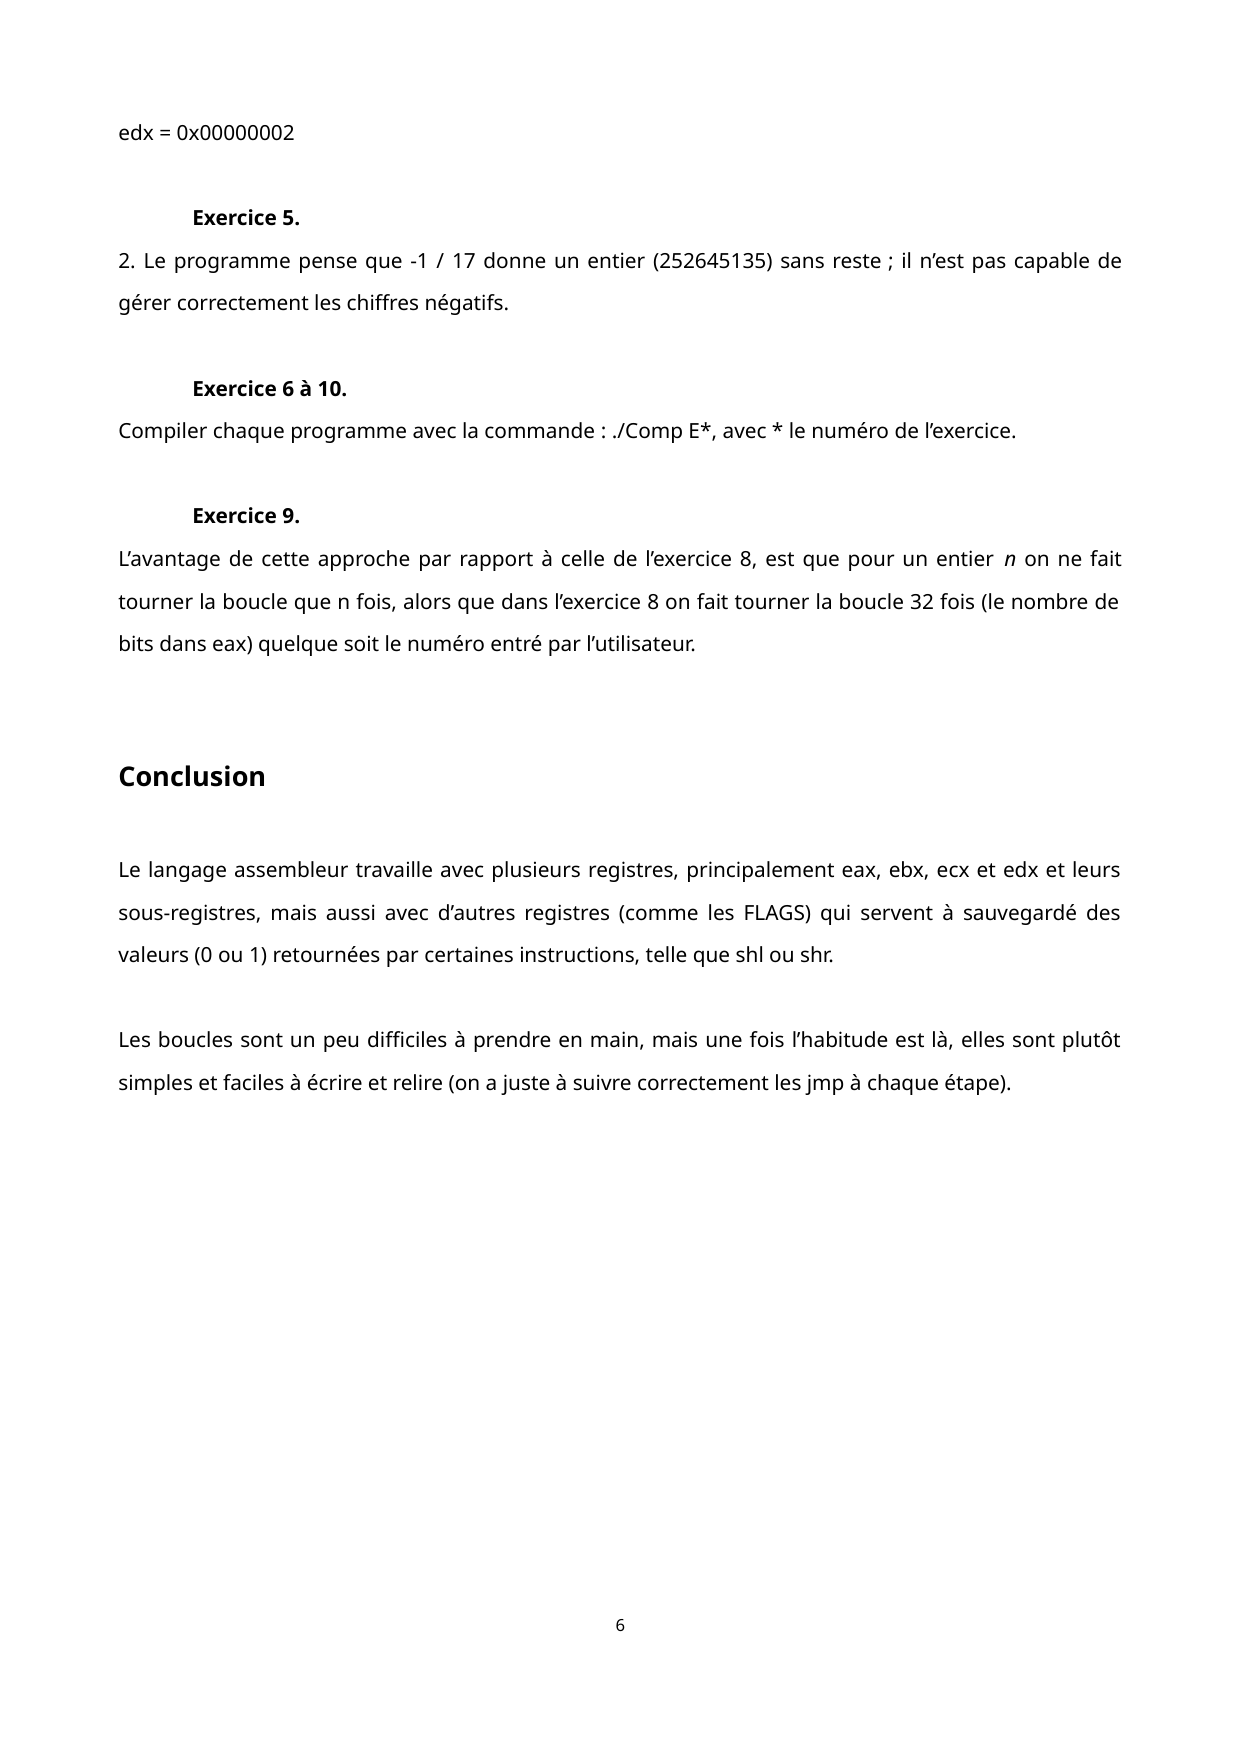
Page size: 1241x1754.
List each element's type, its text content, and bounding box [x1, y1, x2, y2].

text Compiler chaque programme avec la commande : ./Comp E*, avec * le numéro de l’exercice. [118, 416, 1122, 445]
text L’avantage de cette approche par rapport à celle de l’exercice 8, est que pour un entier n on ne fait tourner la boucle que n fois, alors que dans l’exercice 8 on fait tourner la boucle 32 fois (le nombre de bits dans eax) quelque soit le numéro entré par l’utilisateur. [118, 544, 1122, 658]
text Le langage assembleur travaille avec plusieurs registres, principalement eax, ebx, ecx et edx et leurs sous-registres, mais aussi avec d’autres registres (comme les FLAGS) qui servent à sauvegardé des valeurs (0 ou 1) retournées par certaines instructions, telle que shl ou shr. [118, 855, 1122, 969]
text Exercice 5. [118, 203, 1122, 232]
text edx = 0x00000002 [118, 118, 1122, 147]
text Exercice 9. [118, 502, 1122, 530]
text Conclusion [118, 757, 1122, 794]
text Exercice 6 à 10. [118, 374, 1122, 402]
text Les boucles sont un peu difficiles à prendre en main, mais une fois l’habitude est là, elles sont plutôt simples et faciles à écrire et relire (on a juste à suivre correctement les jmp à chaque étape). [118, 1026, 1122, 1097]
text 2. Le programme pense que -1 / 17 donne un entier (252645135) sans reste ; il n’est pas capable de gérer correctement les chiffres négatifs. [118, 246, 1122, 317]
